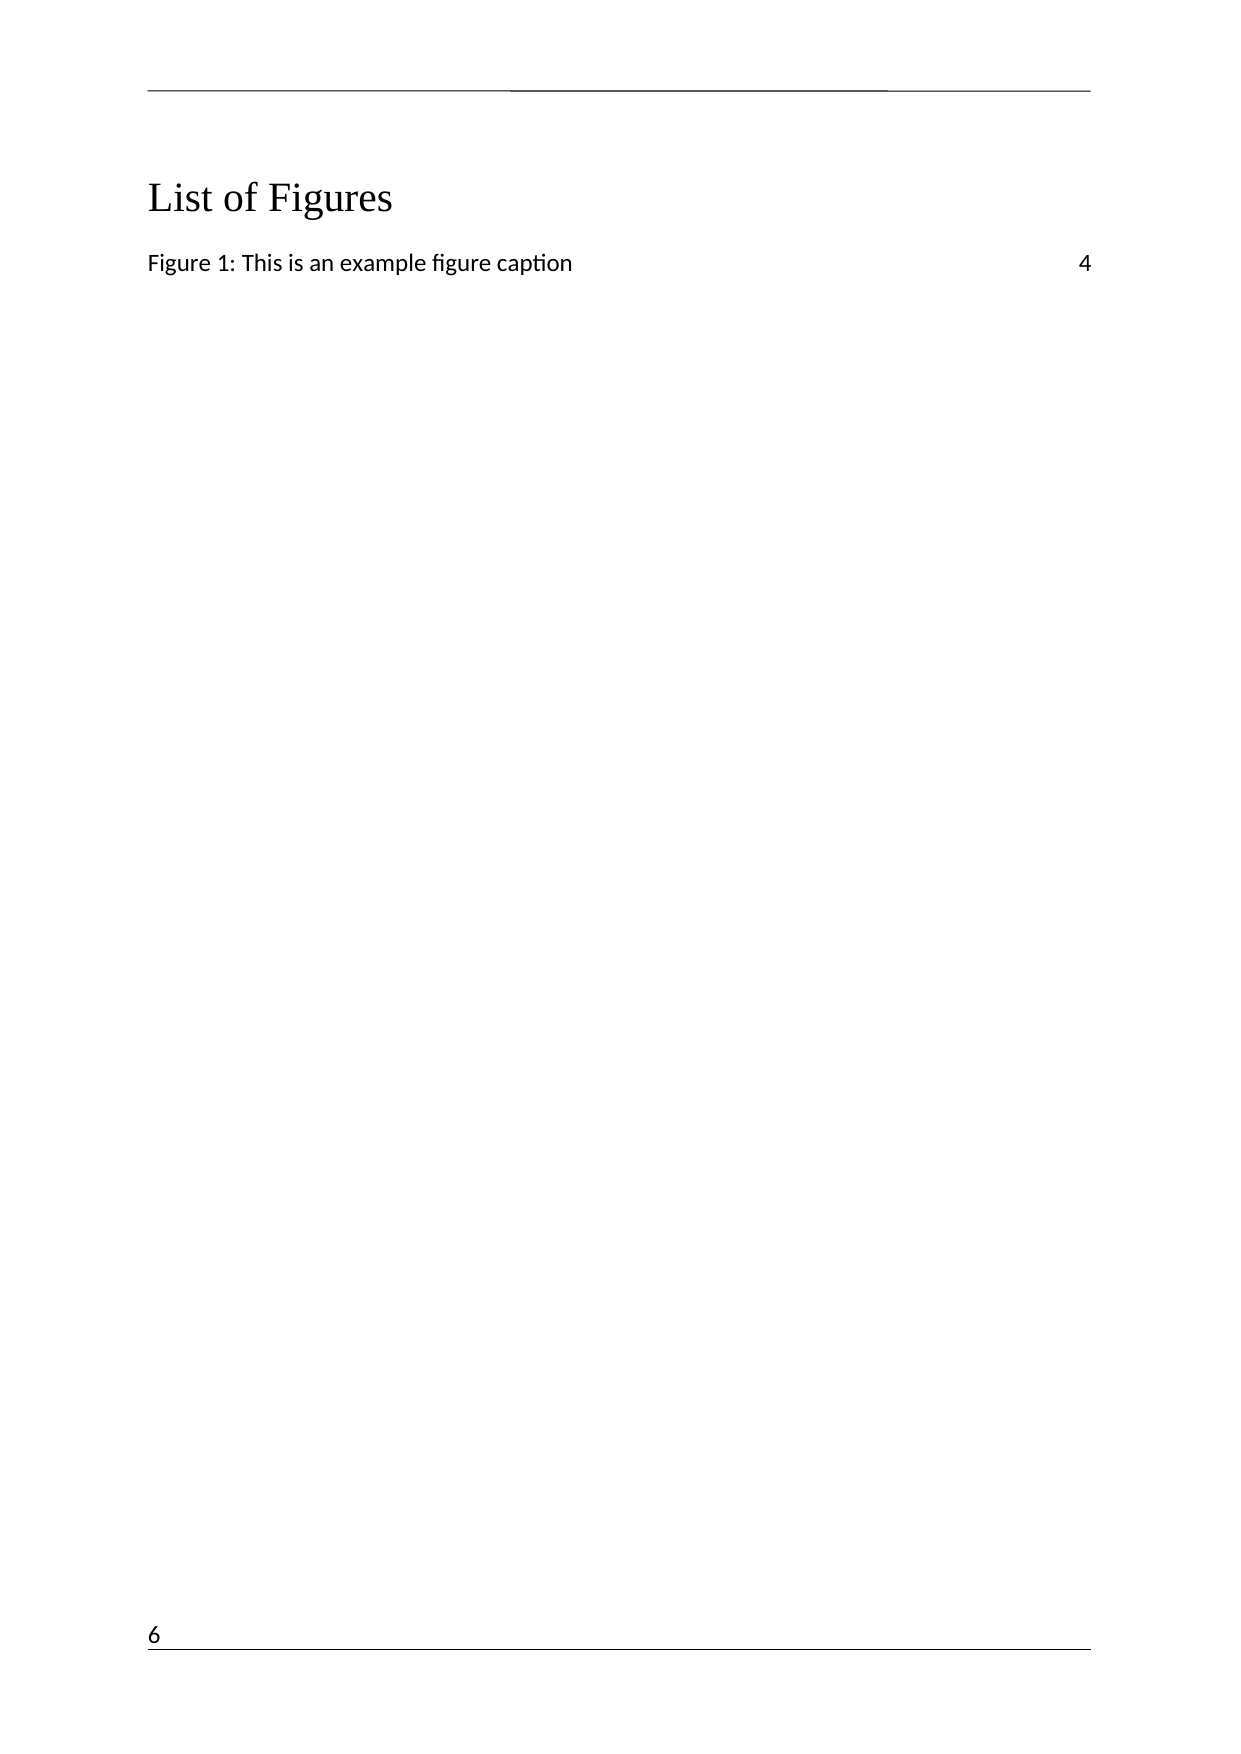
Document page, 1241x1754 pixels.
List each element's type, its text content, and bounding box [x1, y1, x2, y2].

subtitle List of Figures [148, 173, 1092, 221]
text Figure 1: This is an example figure caption 4 [148, 247, 1092, 277]
